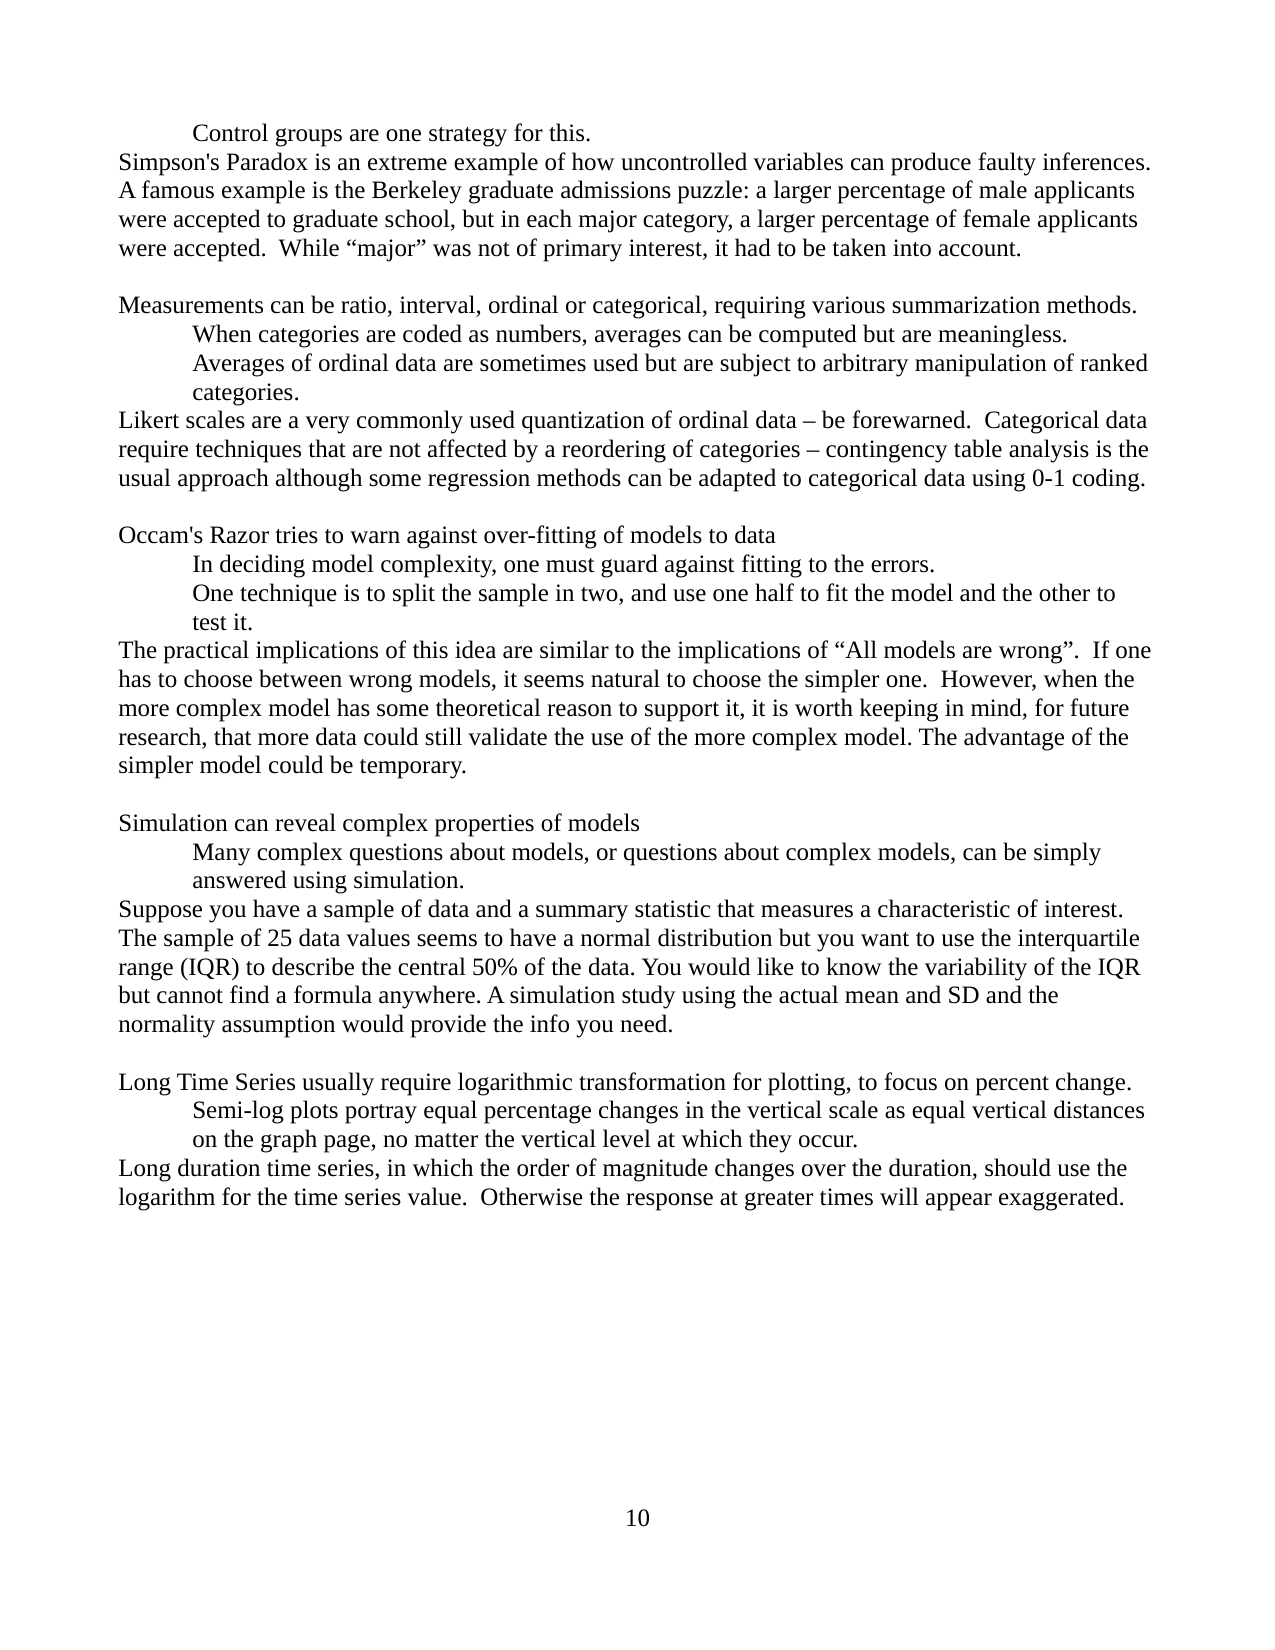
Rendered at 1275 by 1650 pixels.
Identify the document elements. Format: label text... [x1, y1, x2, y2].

text Simpson's Paradox is an extreme example of how uncontrolled variables can produce faulty inferences. A famous example is the Berkeley graduate admissions puzzle: a larger percentage of male applicants were accepted to graduate school, but in each major category, a larger percentage of female applicants were accepted. While “major” was not of primary interest, it had to be taken into account. [118, 147, 1157, 262]
text In deciding model complexity, one must guard against fitting to the errors. [118, 549, 1157, 578]
text Long Time Series usually require logarithmic transformation for plotting, to focus on percent change. [118, 1067, 1157, 1096]
text Long duration time series, in which the order of magnitude changes over the duration, should use the logarithm for the time series value. Otherwise the response at greater times will appear exaggerated. [118, 1153, 1157, 1211]
text Occam's Razor tries to warn against over-fitting of models to data [118, 521, 1157, 549]
text Likert scales are a very commonly used quantization of ordinal data – be forewarned. Categorical data require techniques that are not affected by a reordering of categories – contingency table analysis is the usual approach although some regression methods can be adapted to categorical data using 0-1 coding. [118, 406, 1157, 492]
text One technique is to split the sample in two, and use one half to fit the model and the other to test it. [118, 578, 1157, 636]
text Many complex questions about models, or questions about complex models, can be simply answered using simulation. [118, 837, 1157, 894]
text Measurements can be ratio, interval, ordinal or categorical, requiring various summarization methods. [118, 291, 1157, 319]
text Semi-log plots portray equal percentage changes in the vertical scale as equal vertical distances on the graph page, no matter the vertical level at which they occur. [118, 1096, 1157, 1153]
text Suppose you have a sample of data and a summary statistic that measures a characteristic of interest. The sample of 25 data values seems to have a normal distribution but you want to use the interquartile range (IQR) to describe the central 50% of the data. You would like to know the variability of the IQR but cannot find a formula anywhere. A simulation study using the actual mean and SD and the normality assumption would provide the info you need. [118, 894, 1157, 1038]
text Control groups are one strategy for this. [118, 118, 1157, 147]
text The practical implications of this idea are similar to the implications of “All models are wrong”. If one has to choose between wrong models, it seems natural to choose the simpler one. However, when the more complex model has some theoretical reason to support it, it is worth keeping in mind, for future research, that more data could still validate the use of the more complex model. The advantage of the simpler model could be temporary. [118, 636, 1157, 779]
text When categories are coded as numbers, averages can be computed but are meaningless. Averages of ordinal data are sometimes used but are subject to arbitrary manipulation of ranked categories. [118, 319, 1157, 406]
text Simulation can reveal complex properties of models [118, 808, 1157, 837]
